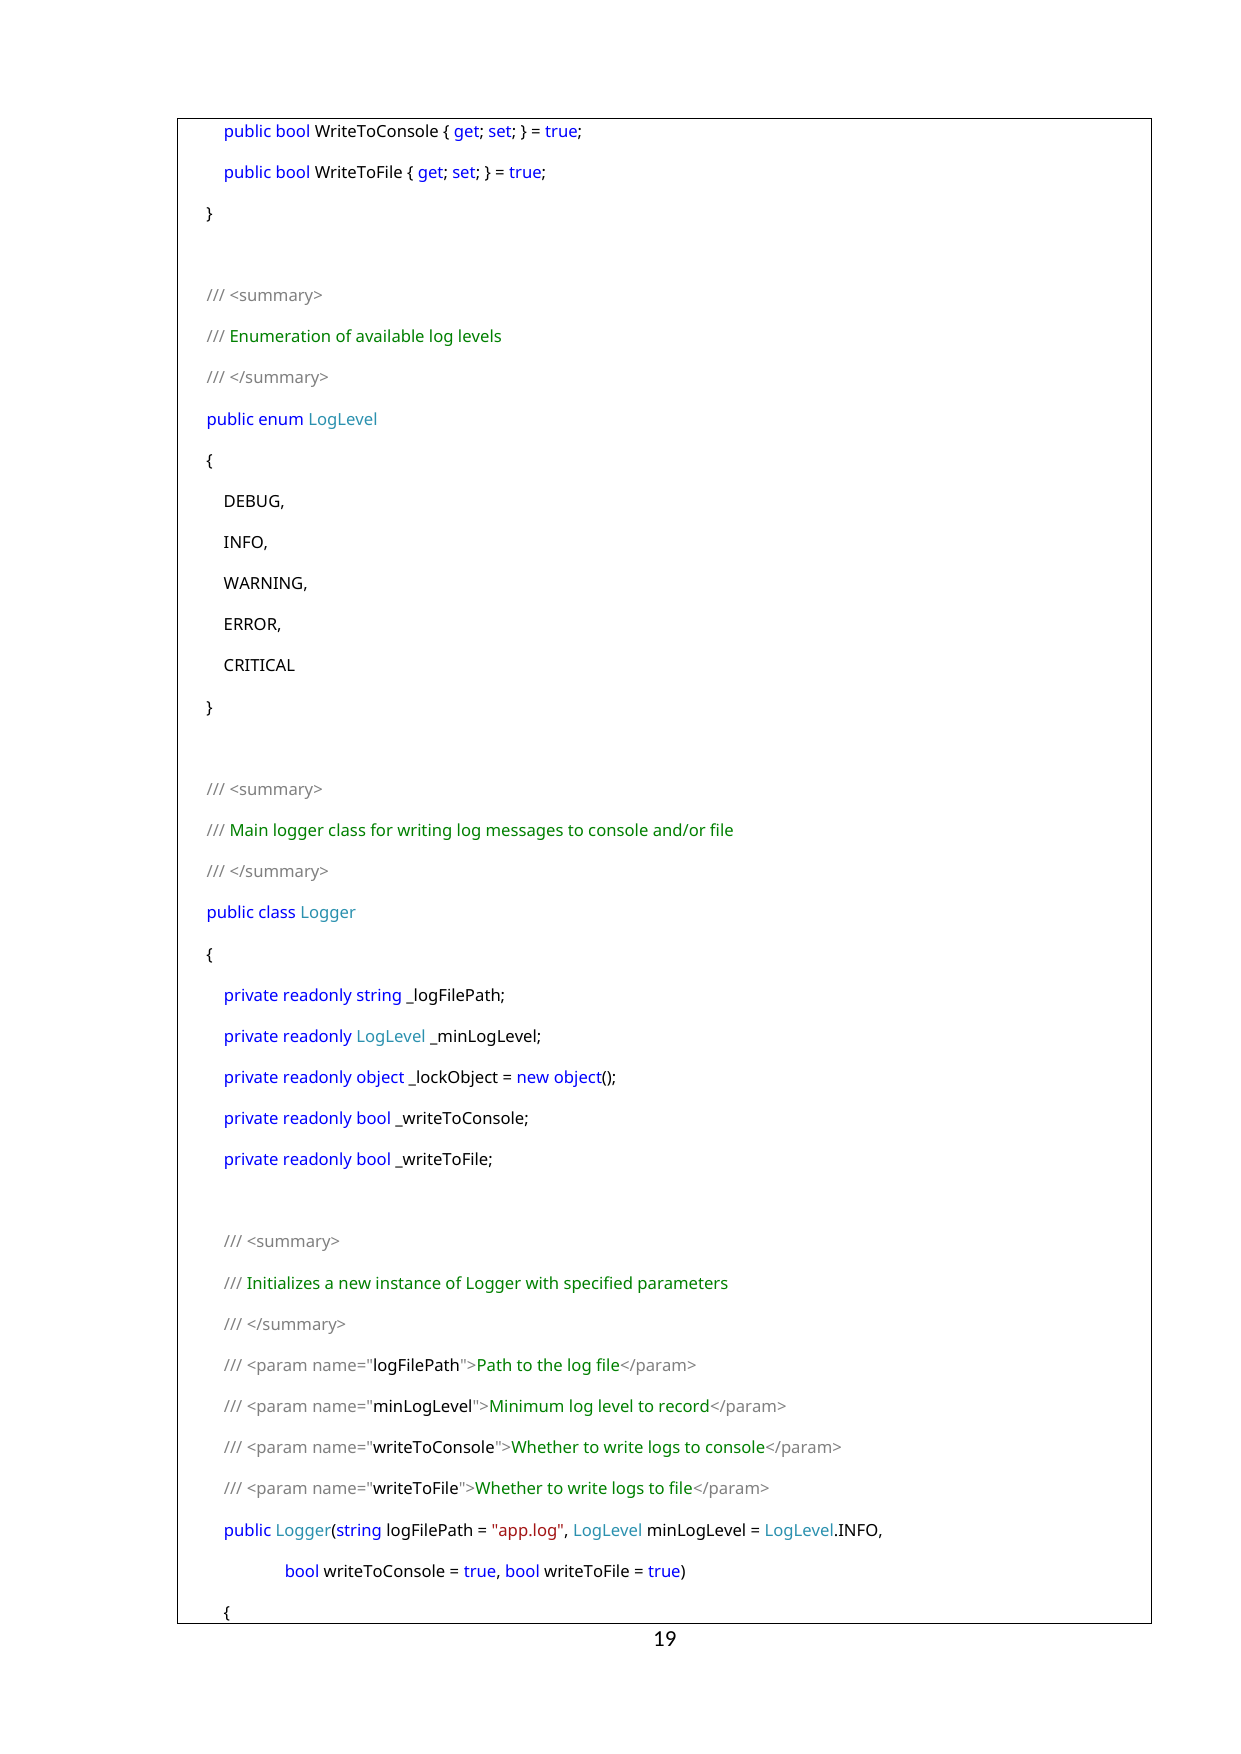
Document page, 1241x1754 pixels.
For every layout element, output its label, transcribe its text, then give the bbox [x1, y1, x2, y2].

table_header public bool WriteToConsole { get; set; } = true; public bool WriteToFile { get; set; } = true; } /// <summary> /// Enumeration of available log levels /// </summary> public enum LogLevel { DEBUG, INFO, WARNING, ERROR, CRITICAL } /// <summary> /// Main logger class for writing log messages to console and/or file /// </summary> public class Logger { private readonly string _logFilePath; private readonly LogLevel _minLogLevel; private readonly object _lockObject = new object(); private readonly bool _writeToConsole; private readonly bool _writeToFile; /// <summary> /// Initializes a new instance of Logger with specified parameters /// </summary> /// <param name="logFilePath">Path to the log file</param> /// <param name="minLogLevel">Minimum log level to record</param> /// <param name="writeToConsole">Whether to write logs to console</param> /// <param name="writeToFile">Whether to write logs to file</param> public Logger(string logFilePath = "app.log", LogLevel minLogLevel = LogLevel.INFO, bool writeToConsole = true, bool writeToFile = true) { [178, 119, 1151, 1623]
